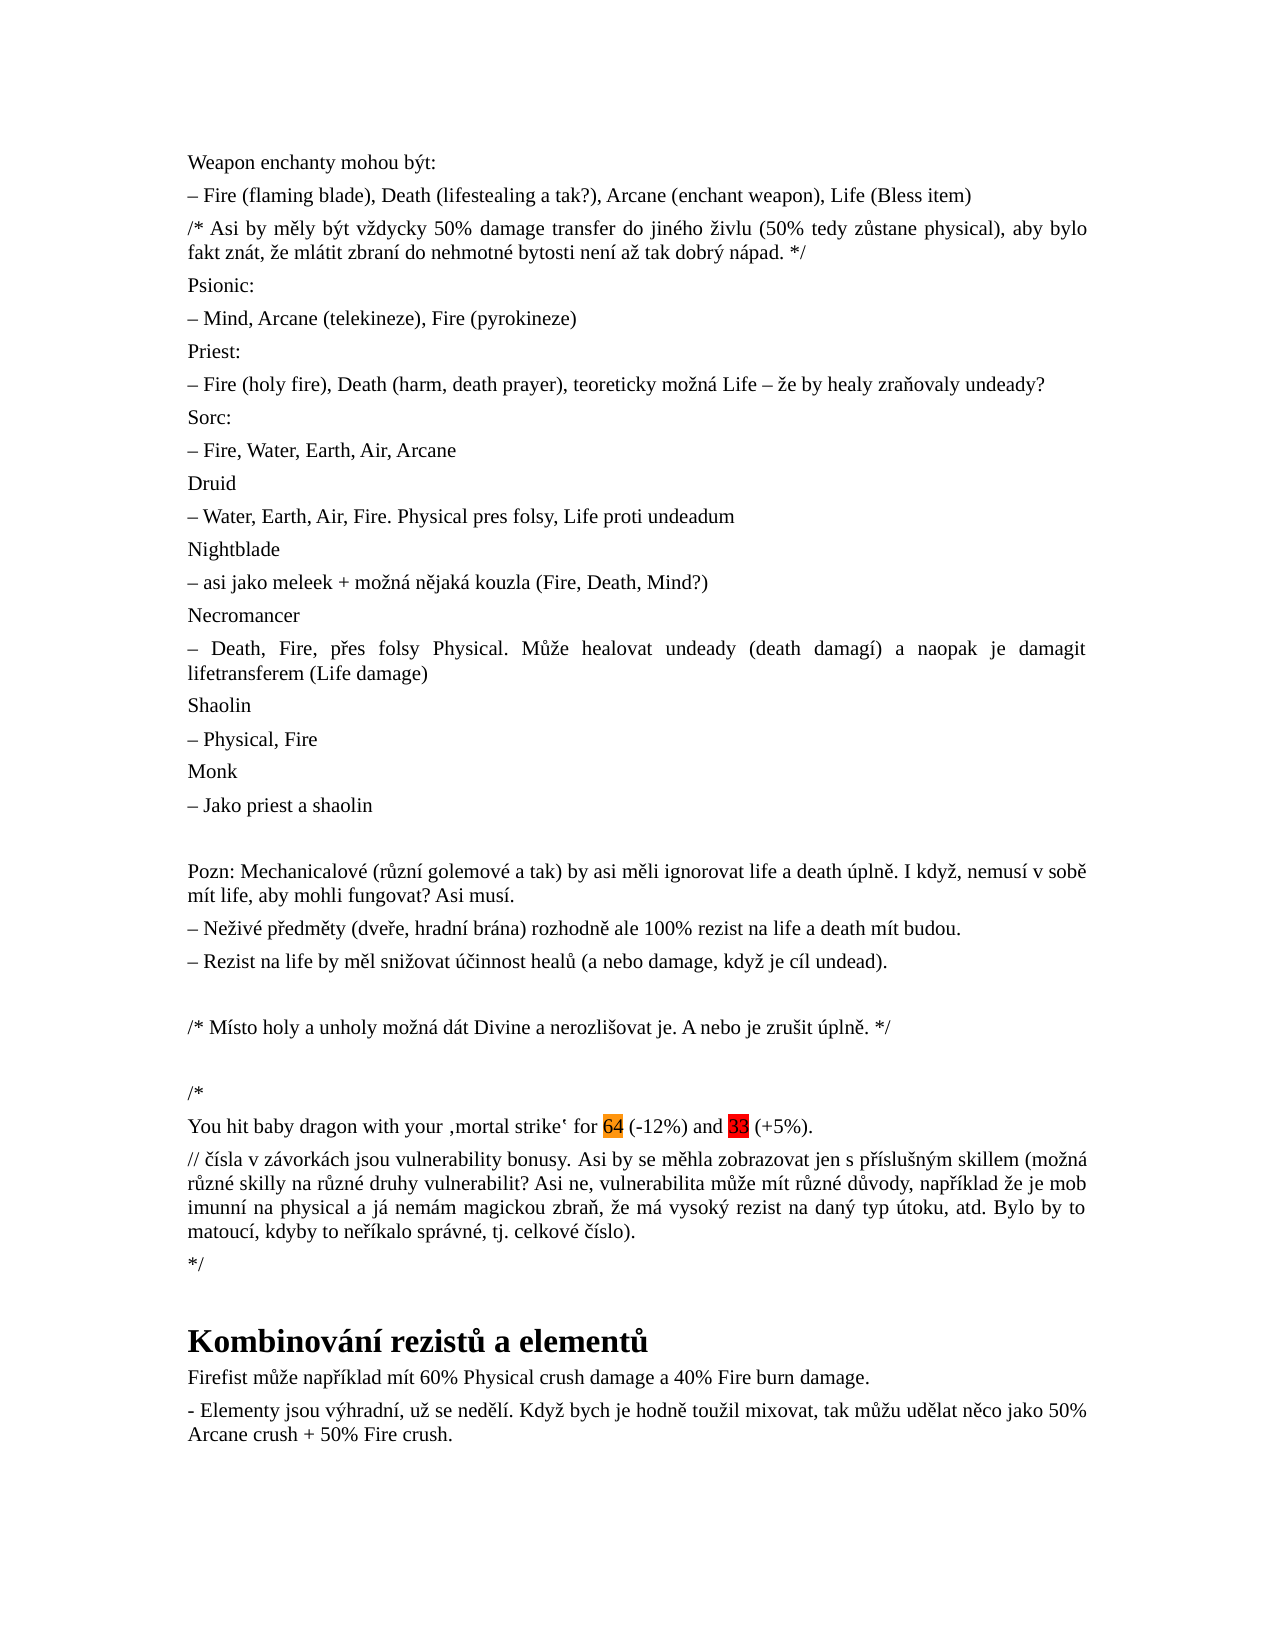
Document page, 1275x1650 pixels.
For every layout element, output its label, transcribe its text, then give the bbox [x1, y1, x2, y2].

text Nightblade [187, 537, 1087, 561]
text /* Místo holy a unholy možná dát Divine a nerozlišovat je. A nebo je zrušit úplně. */ [187, 1015, 1087, 1039]
text - Elementy jsou výhradní, už se nedělí. Když bych je hodně toužil mixovat, tak můžu udělat něco jako 50% Arcane crush + 50% Fire crush. [187, 1398, 1087, 1446]
text – Death, Fire, přes folsy Physical. Může healovat undeady (death damagí) a naopak je damagit lifetransferem (Life damage) [187, 636, 1087, 684]
text Firefist může například mít 60% Physical crush damage a 40% Fire burn damage. [187, 1365, 1087, 1389]
text – Physical, Fire [187, 726, 1087, 751]
subtitle Kombinování rezistů a elementů [187, 1321, 1087, 1359]
text Weapon enchanty mohou být: [187, 150, 1087, 174]
text Monk [187, 759, 1087, 783]
text Shaolin [187, 693, 1087, 717]
text – Mind, Arcane (telekineze), Fire (pyrokineze) [187, 306, 1087, 330]
text Druid [187, 471, 1087, 495]
text /* Asi by měly být vždycky 50% damage transfer do jiného živlu (50% tedy zůstane physical), aby bylo fakt znát, že mlátit zbraní do nehmotné bytosti není až tak dobrý nápad. */ [187, 216, 1087, 264]
text You hit baby dragon with your ‚mortal strike‛ for 64 (-12%) and 33 (+5%). [187, 1114, 1087, 1138]
text Pozn: Mechanicalové (různí golemové a tak) by asi měli ignorovat life a death úplně. I když, nemusí v sobě mít life, aby mohli fungovat? Asi musí. [187, 858, 1087, 907]
text – Neživé předměty (dveře, hradní brána) rozhodně ale 100% rezist na life a death mít budou. [187, 916, 1087, 940]
text – Fire (holy fire), Death (harm, death prayer), teoreticky možná Life – že by healy zraňovaly undeady? [187, 372, 1087, 396]
text Necromancer [187, 603, 1087, 627]
text – Rezist na life by měl snižovat účinnost healů (a nebo damage, když je cíl undead). [187, 949, 1087, 973]
text – Water, Earth, Air, Fire. Physical pres folsy, Life proti undeadum [187, 504, 1087, 528]
text // čísla v závorkách jsou vulnerability bonusy. Asi by se měhla zobrazovat jen s příslušným skillem (možná různé skilly na různé druhy vulnerabilit? Asi ne, vulnerabilita může mít různé důvody, například že je mob imunní na physical a já nemám magickou zbraň, že má vysoký rezist na daný typ útoku, atd. Bylo by to matoucí, kdyby to neříkalo správné, tj. celkové číslo). [187, 1147, 1087, 1243]
text – asi jako meleek + možná nějaká kouzla (Fire, Death, Mind?) [187, 570, 1087, 594]
text – Jako priest a shaolin [187, 792, 1087, 817]
text Sorc: [187, 405, 1087, 429]
text Psionic: [187, 273, 1087, 297]
text */ [187, 1252, 1087, 1276]
text – Fire (flaming blade), Death (lifestealing a tak?), Arcane (enchant weapon), Life (Bless item) [187, 183, 1087, 207]
text Priest: [187, 339, 1087, 363]
text – Fire, Water, Earth, Air, Arcane [187, 438, 1087, 462]
text /* [187, 1081, 1087, 1105]
